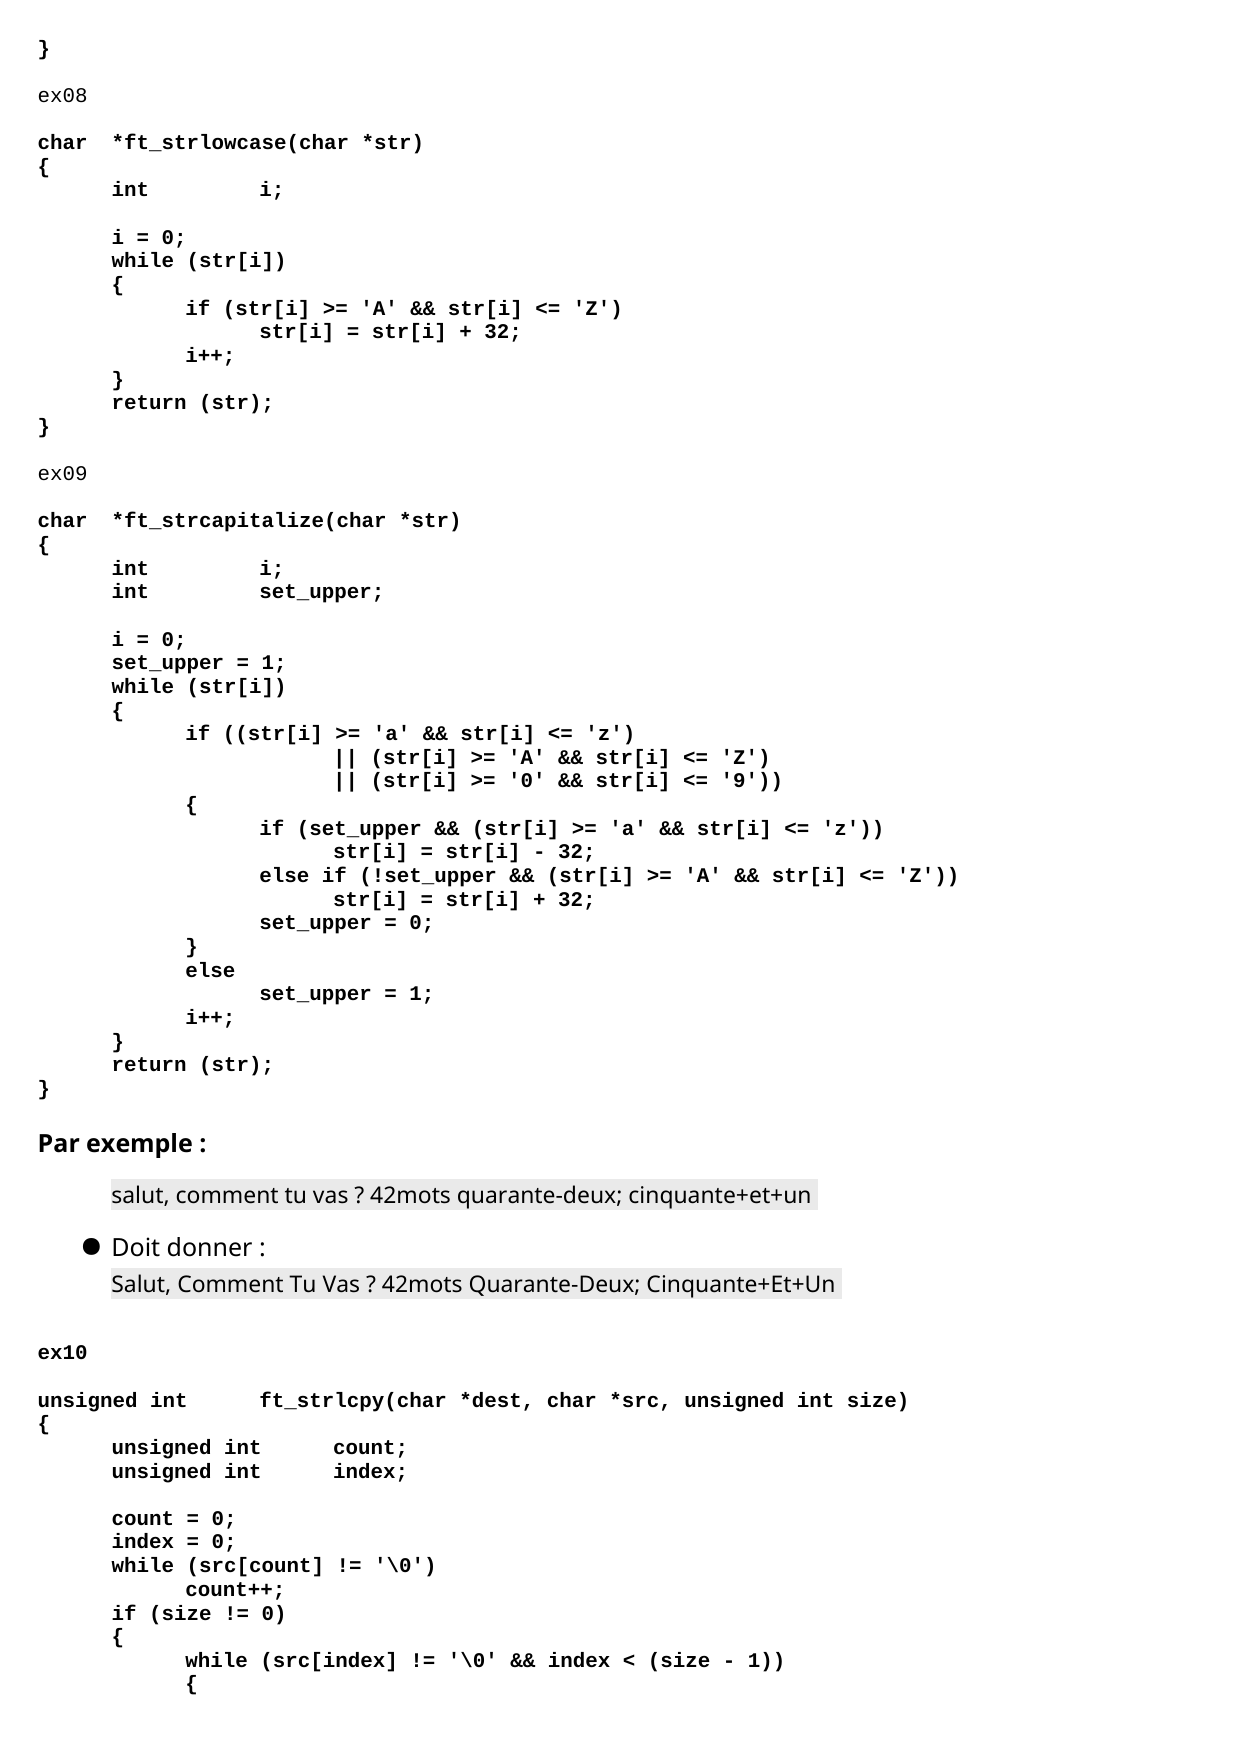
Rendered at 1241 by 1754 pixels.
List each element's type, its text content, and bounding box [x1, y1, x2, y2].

text char *ft_strlowcase(char *str) [37, 132, 1122, 156]
text { [37, 156, 1122, 179]
text i = 0; [37, 629, 1122, 652]
text while (src[index] != '\0' && index < (size - 1)) [37, 1650, 1122, 1673]
text while (src[count] != '\0') [37, 1555, 1122, 1579]
text Par exemple : [37, 1125, 1122, 1159]
text else if (!set_upper && (str[i] >= 'A' && str[i] <= 'Z')) [37, 865, 1122, 889]
text { [37, 274, 1122, 298]
list salut, comment tu vas ? 42mots quarante-deux; cinquante+et+un [82, 1179, 1122, 1210]
text } [37, 416, 1122, 439]
text while (str[i]) [37, 250, 1122, 274]
text ex08 [37, 85, 1122, 108]
text if (set_upper && (str[i] >= 'a' && str[i] <= 'z')) [37, 818, 1122, 841]
text { [37, 534, 1122, 558]
text str[i] = str[i] + 32; [37, 889, 1122, 912]
text } [37, 1078, 1122, 1102]
text if (str[i] >= 'A' && str[i] <= 'Z') [37, 298, 1122, 321]
text ex10 [37, 1342, 1122, 1366]
text int set_upper; [37, 581, 1122, 605]
text unsigned int ft_strlcpy(char *dest, char *src, unsigned int size) [37, 1390, 1122, 1413]
list Doit donner : Salut, Comment Tu Vas ? 42mots Quarante-Deux; Cinquante+Et+Un [82, 1229, 1122, 1299]
text { [37, 794, 1122, 818]
text } [37, 936, 1122, 960]
text set_upper = 1; [37, 983, 1122, 1007]
text } [37, 1031, 1122, 1054]
text { [37, 1413, 1122, 1437]
text int i; [37, 179, 1122, 203]
text str[i] = str[i] + 32; [37, 321, 1122, 345]
text set_upper = 0; [37, 912, 1122, 936]
text if ((str[i] >= 'a' && str[i] <= 'z') [37, 723, 1122, 747]
text || (str[i] >= 'A' && str[i] <= 'Z') [37, 747, 1122, 771]
text int i; [37, 558, 1122, 581]
text } [37, 37, 1122, 61]
text { [37, 699, 1122, 723]
text i++; [37, 345, 1122, 368]
text while (str[i]) [37, 676, 1122, 699]
text count = 0; [37, 1508, 1122, 1532]
text unsigned int count; [37, 1437, 1122, 1461]
text return (str); [37, 1054, 1122, 1078]
text i++; [37, 1007, 1122, 1031]
text { [37, 1673, 1122, 1697]
text str[i] = str[i] - 32; [37, 841, 1122, 865]
text if (size != 0) [37, 1602, 1122, 1626]
text } [37, 368, 1122, 392]
text return (str); [37, 392, 1122, 416]
text index = 0; [37, 1532, 1122, 1555]
text else [37, 960, 1122, 983]
text count++; [37, 1579, 1122, 1602]
text char *ft_strcapitalize(char *str) [37, 510, 1122, 534]
text unsigned int index; [37, 1461, 1122, 1484]
text i = 0; [37, 227, 1122, 250]
text { [37, 1626, 1122, 1650]
text set_upper = 1; [37, 652, 1122, 676]
text || (str[i] >= '0' && str[i] <= '9')) [37, 771, 1122, 794]
text ex09 [37, 463, 1122, 487]
